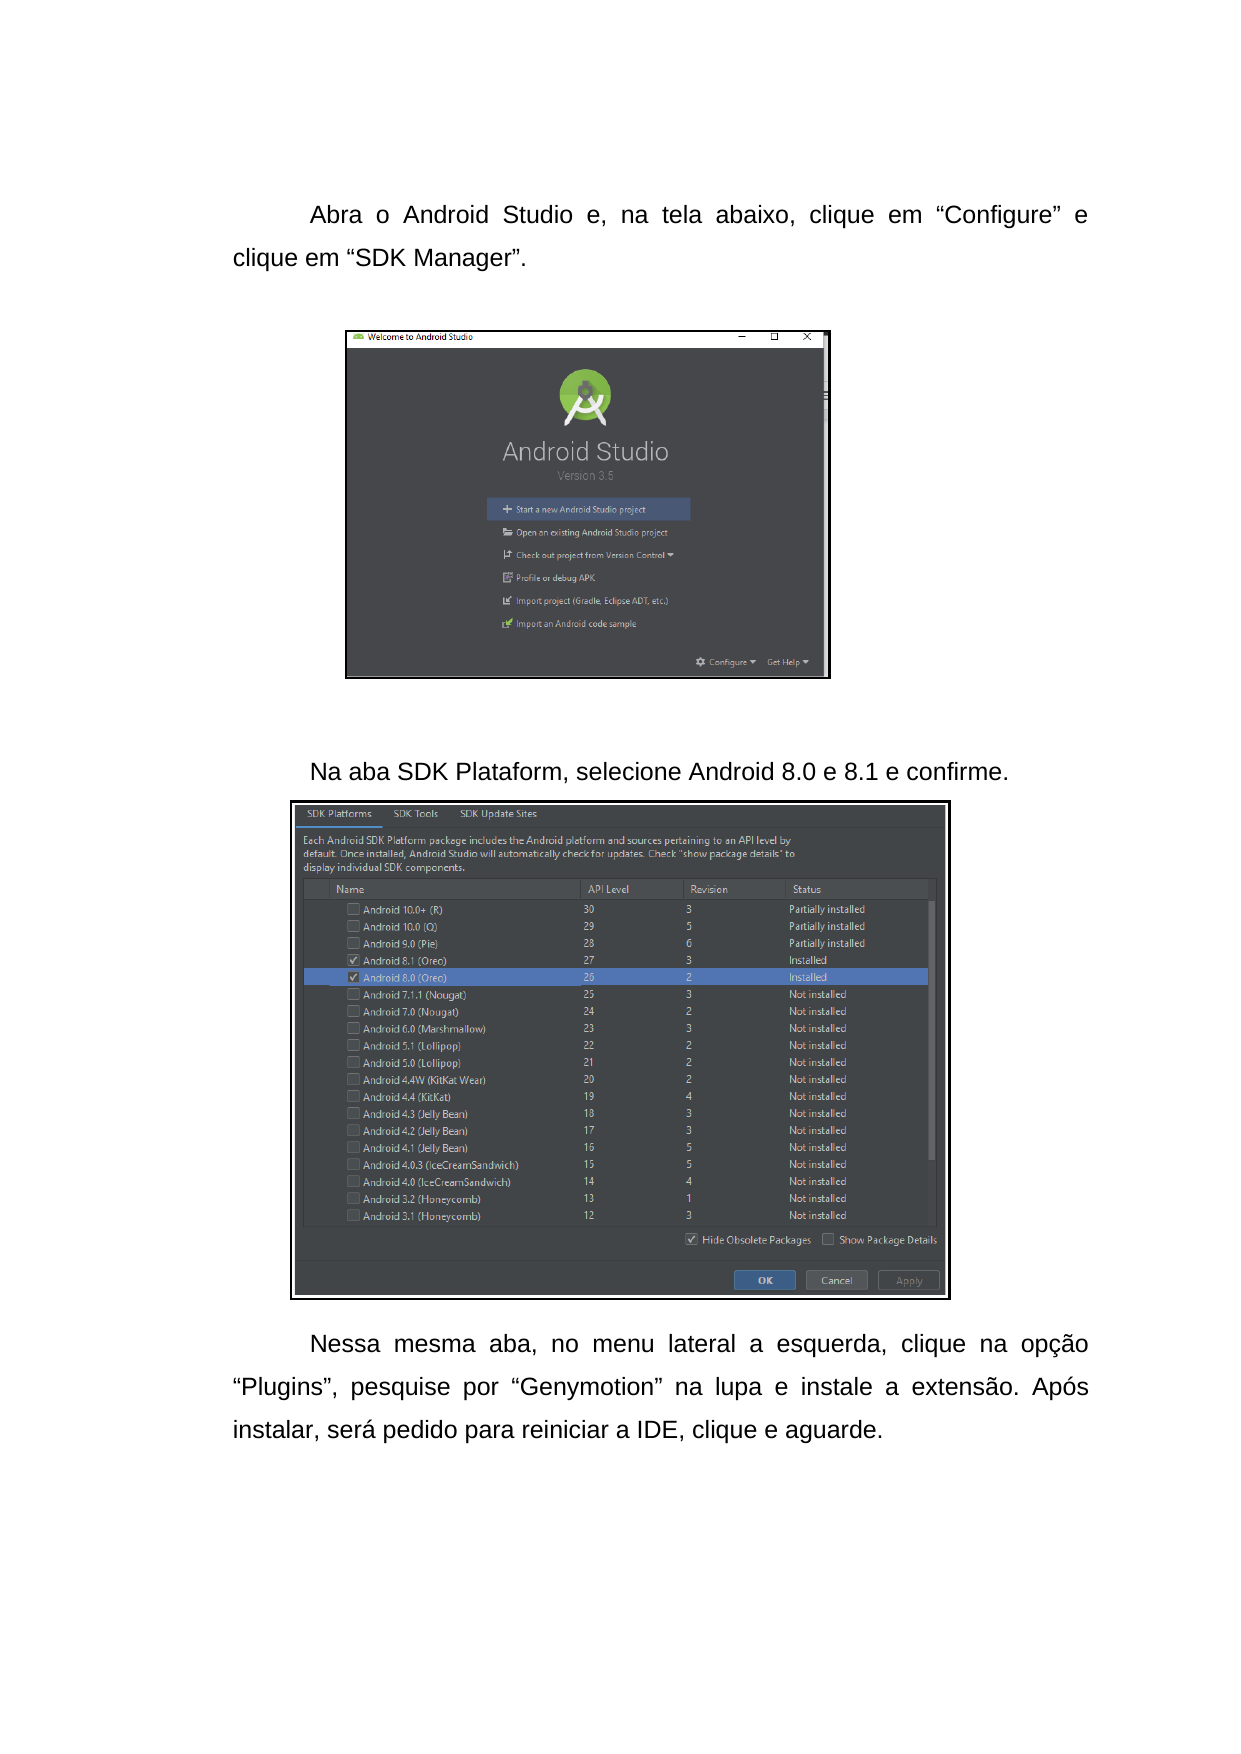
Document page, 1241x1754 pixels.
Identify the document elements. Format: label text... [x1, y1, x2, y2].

text Na aba SDK Plataform, selecione Android 8.0 e 8.1 e confirme. [233, 757, 1090, 786]
text Nessa mesma aba, no menu lateral a esquerda, clique na opção “Plugins”, pesquise por “Genymotion” na lupa e instale a extensão. Após instalar, será pedido para reiniciar a IDE, clique e aguarde. [233, 800, 1090, 1443]
list Abra o Android Studio e, na tela abaixo, clique em “Configure” e clique em “SDK Manager”. [233, 200, 1090, 272]
picture [294, 805, 946, 1295]
picture [347, 332, 828, 677]
